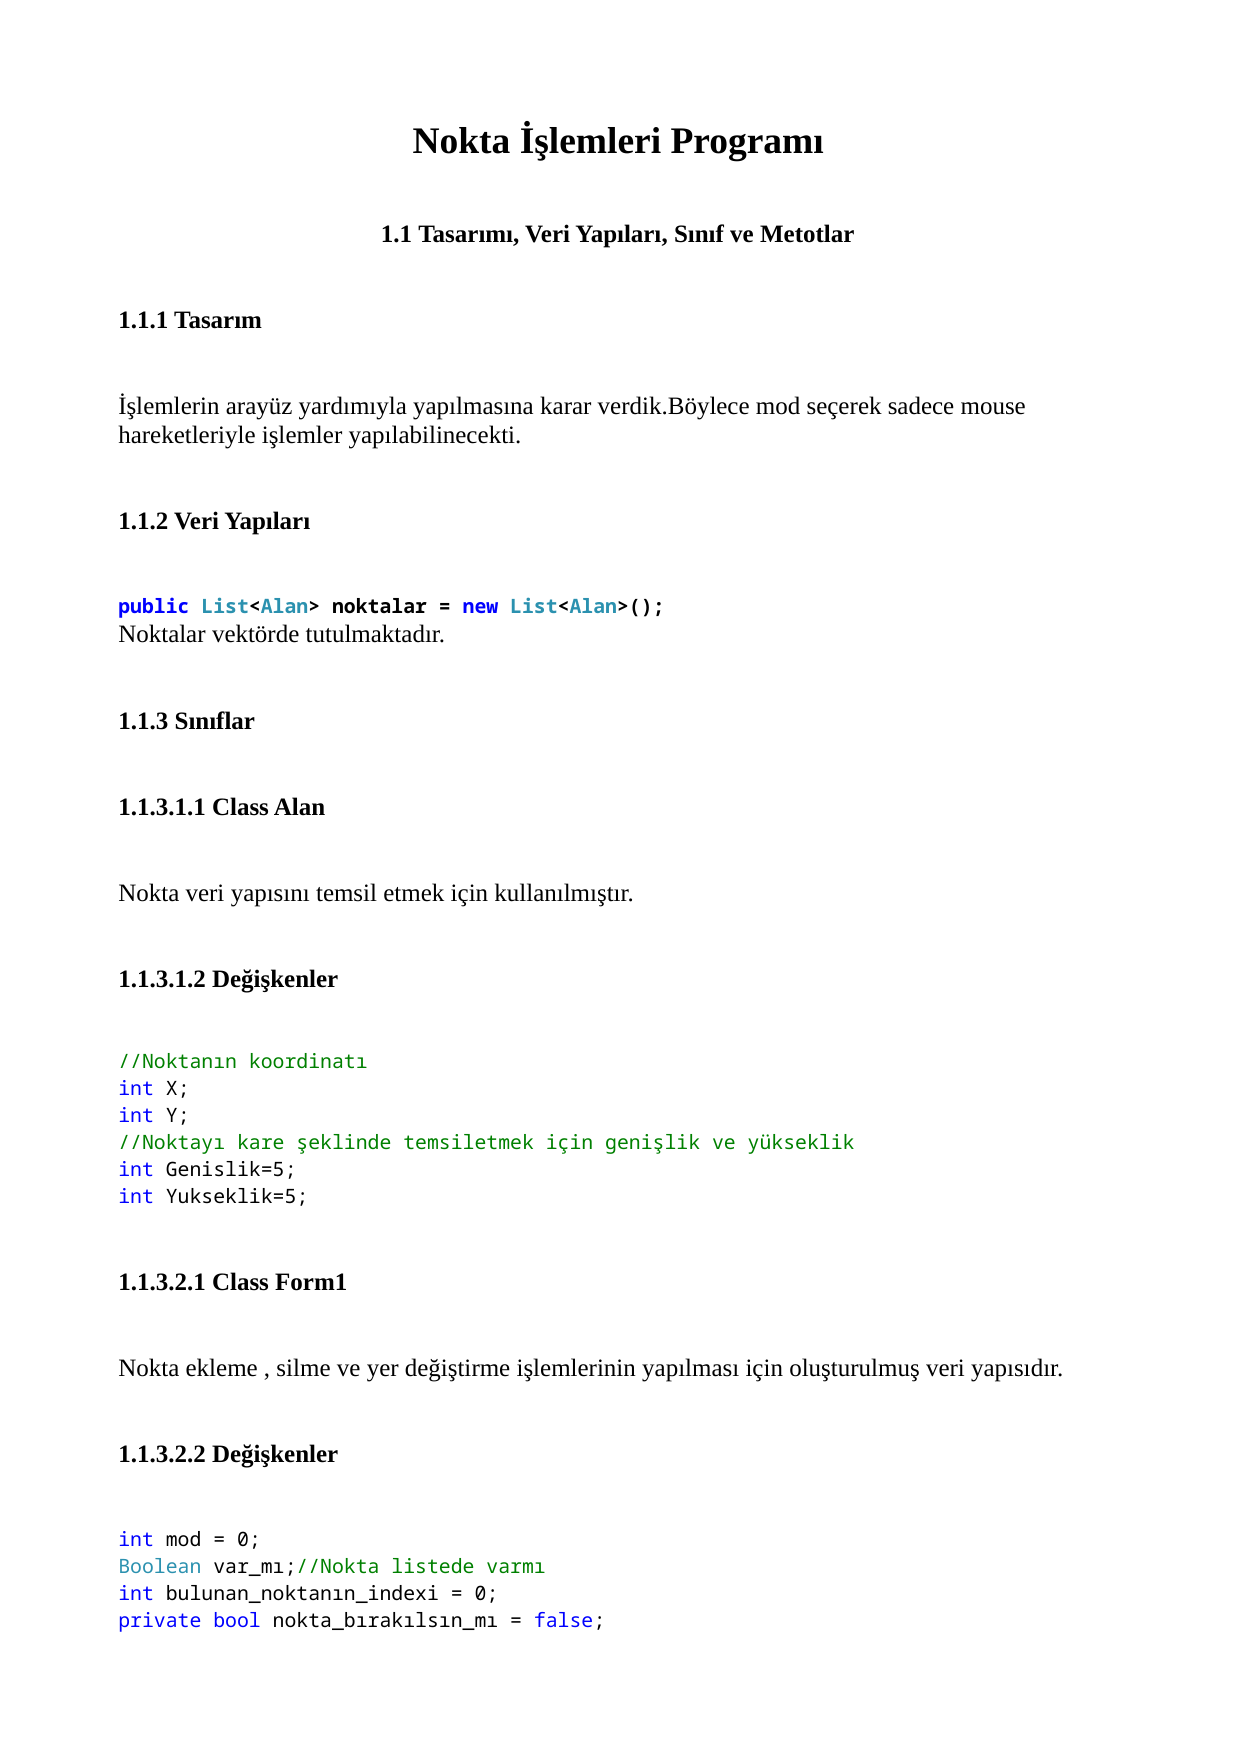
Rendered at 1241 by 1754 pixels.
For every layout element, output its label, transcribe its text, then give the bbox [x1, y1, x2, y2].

text Noktalar vektörde tutulmaktadır. [118, 619, 1122, 648]
text 1.1.3 Sınıflar [118, 706, 1122, 734]
text int Yukseklik=5; [118, 1182, 1122, 1209]
text Nokta ekleme , silme ve yer değiştirme işlemlerinin yapılması için oluşturulmuş veri yapısıdır. [118, 1353, 1122, 1382]
text 1.1.3.1.1 Class Alan [118, 792, 1122, 821]
text int bulunan_noktanın_indexi = 0; [118, 1579, 1122, 1606]
text 1.1.1 Tasarım [118, 305, 1122, 334]
text 1.1.3.1.2 Değişkenler [118, 964, 1122, 993]
text 1.1.3.2.1 Class Form1 [118, 1267, 1122, 1295]
text int Y; [118, 1101, 1122, 1128]
text Boolean var_mı;//Nokta listede varmı [118, 1552, 1122, 1579]
text Nokta İşlemleri Programı [118, 118, 1122, 161]
text //Noktanın koordinatı [118, 1047, 1122, 1074]
text private bool nokta_bırakılsın_mı = false; [118, 1606, 1122, 1633]
text int X; [118, 1074, 1122, 1101]
text İşlemlerin arayüz yardımıyla yapılmasına karar verdik.Böylece mod seçerek sadece mouse hareketleriyle işlemler yapılabilinecekti. [118, 391, 1122, 449]
text Nokta veri yapısını temsil etmek için kullanılmıştır. [118, 878, 1122, 907]
text //Noktayı kare şeklinde temsiletmek için genişlik ve yükseklik [118, 1128, 1122, 1155]
text 1.1.2 Veri Yapıları [118, 506, 1122, 535]
list Tasarımı, Veri Yapıları, Sınıf ve Metotlar [381, 219, 1122, 247]
text int Genislik=5; [118, 1155, 1122, 1182]
text int mod = 0; [118, 1525, 1122, 1552]
text public List<Alan> noktalar = new List<Alan>(); [118, 592, 1122, 619]
text 1.1.3.2.2 Değişkenler [118, 1439, 1122, 1468]
